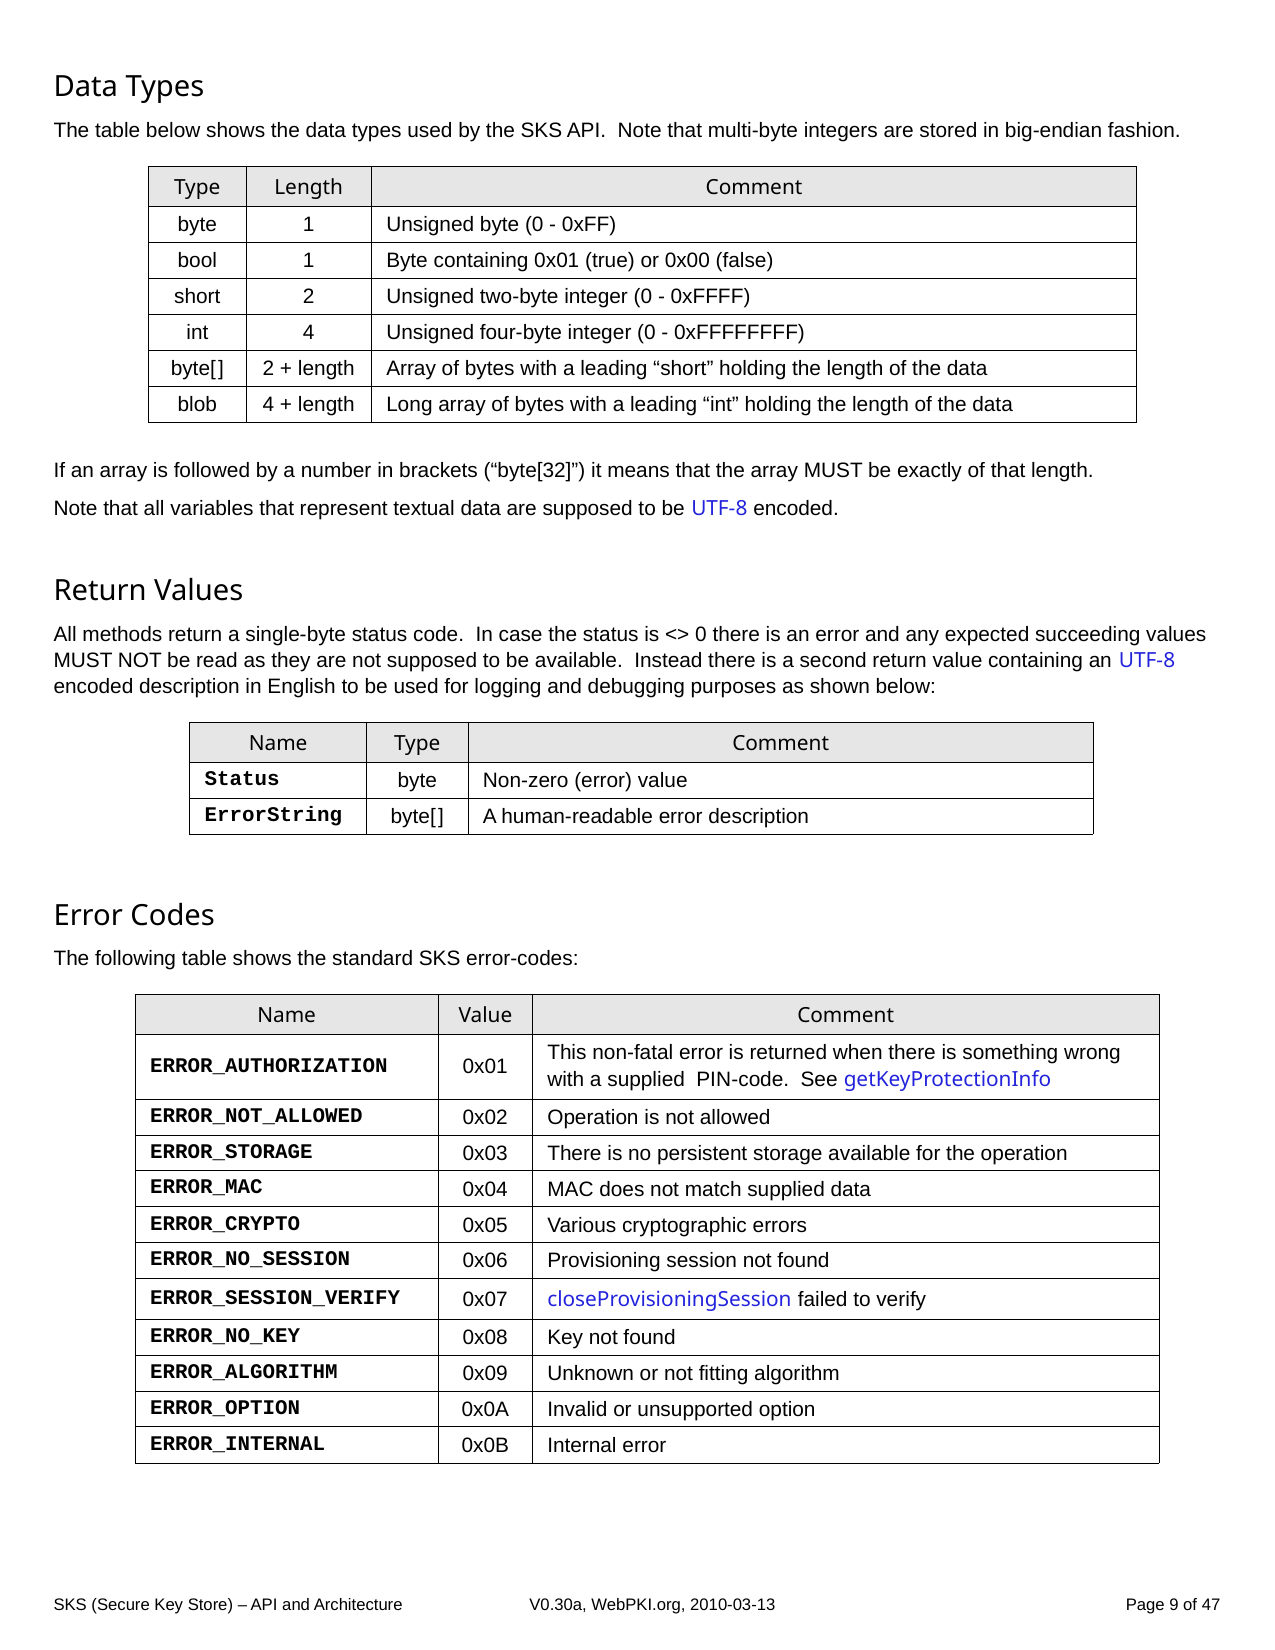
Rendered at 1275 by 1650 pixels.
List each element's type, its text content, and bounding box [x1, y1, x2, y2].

table_cell Internal error [533, 1427, 1159, 1462]
table_cell Unsigned four-byte integer (0 - 0xFFFFFFFF) [372, 315, 1136, 350]
table_cell ERROR_CRYPTO [136, 1207, 438, 1242]
table_cell 0x01 [439, 1035, 532, 1098]
table_cell Unknown or not fitting algorithm [533, 1356, 1159, 1391]
table_cell ERROR_ALGORITHM [136, 1356, 438, 1391]
table_cell Non-zero (error) value [469, 763, 1093, 798]
table_cell byte[ ] [149, 351, 246, 386]
table_header Length [247, 167, 371, 206]
table_cell 2 [247, 279, 371, 314]
table_cell Long array of bytes with a leading “int” holding the length of the data [372, 387, 1136, 422]
table_cell ERROR_MAC [136, 1171, 438, 1206]
table_cell ERROR_SESSION_VERIFY [136, 1279, 438, 1319]
table_header Name [136, 995, 438, 1034]
table_header Type [367, 723, 468, 762]
table_cell int [149, 315, 246, 350]
table_cell Array of bytes with a leading “short” holding the length of the data [372, 351, 1136, 386]
table_cell Status [190, 763, 366, 798]
table_header Value [439, 995, 532, 1034]
table_cell ERROR_NOT_ALLOWED [136, 1100, 438, 1134]
table_cell ERROR_INTERNAL [136, 1427, 438, 1462]
table_cell Provisioning session not found [533, 1243, 1159, 1278]
table_cell Unsigned byte (0 - 0xFF) [372, 207, 1136, 242]
table_cell byte⁮[ ] [367, 799, 468, 834]
table_cell 0x09 [439, 1356, 532, 1391]
table_cell ErrorString [190, 799, 366, 834]
table_header Type [149, 167, 246, 206]
subtitle Return Values [53, 569, 1221, 609]
table_cell 0x04 [439, 1171, 532, 1206]
table_cell 0x05 [439, 1207, 532, 1242]
table_header Name [190, 723, 366, 762]
table_cell 0x03 [439, 1136, 532, 1170]
table_cell byte [367, 763, 468, 798]
table_cell 1 [247, 243, 371, 278]
table_cell Unsigned two-byte integer (0 - 0xFFFF) [372, 279, 1136, 314]
table_cell 0x08 [439, 1320, 532, 1354]
subtitle Error Codes [53, 894, 1221, 933]
table_header Comment [533, 995, 1159, 1034]
table_cell 0x0B [439, 1427, 532, 1462]
text All methods return a single-byte status code. In case the status is <> 0 there is an error and any expected succeeding values MUST NOT be read as they are not supposed to be available. Instead there is a second return value containing an UTF-8 encoded description in English to be used for logging and debugging purposes as shown below: [53, 621, 1221, 722]
table_cell 0x07 [439, 1279, 532, 1319]
table_cell ERROR_NO_KEY [136, 1320, 438, 1354]
text The table below shows the data types used by the SKS API. Note that multi-byte integers are stored in big-endian fashion. [53, 118, 1221, 166]
table_cell blob [149, 387, 246, 422]
table_header Comment [372, 167, 1136, 206]
table_cell Operation is not allowed [533, 1100, 1159, 1134]
text Note that all variables that represent textual data are supposed to be UTF-8 encoded. [53, 493, 1221, 522]
table_cell short [149, 279, 246, 314]
table_header Comment [469, 723, 1093, 762]
table_cell Byte containing 0x01 (true) or 0x00 (false) [372, 243, 1136, 278]
table_cell Invalid or unsupported option [533, 1392, 1159, 1426]
table_cell ERROR_AUTHORIZATION [136, 1035, 438, 1098]
table_cell Various cryptographic errors [533, 1207, 1159, 1242]
table_cell 2 + length [247, 351, 371, 386]
table_cell byte [149, 207, 246, 242]
table_cell 4 + length [247, 387, 371, 422]
table_cell ERROR_STORAGE [136, 1136, 438, 1170]
table_cell 0x06 [439, 1243, 532, 1278]
subtitle Data Types [53, 66, 1221, 105]
table_cell There is no persistent storage available for the operation [533, 1136, 1159, 1170]
text If an array is followed by a number in brackets (“byte[32]”) it means that the array MUST be exactly of that length. [53, 458, 1221, 482]
table_cell MAC does not match supplied data [533, 1171, 1159, 1206]
table_cell bool [149, 243, 246, 278]
table_cell 4 [247, 315, 371, 350]
table_cell A human-readable error description [469, 799, 1093, 834]
text The following table shows the standard SKS error-codes: [53, 946, 1221, 994]
table_cell ERROR_OPTION [136, 1392, 438, 1426]
table_cell closeProvisioningSession failed to verify [533, 1279, 1159, 1319]
table_cell 1 [247, 207, 371, 242]
table_cell 0x0A [439, 1392, 532, 1426]
table_cell ERROR_NO_SESSION [136, 1243, 438, 1278]
table_cell Key not found [533, 1320, 1159, 1354]
table_cell 0x02 [439, 1100, 532, 1134]
table_cell This non-fatal error is returned when there is something wrong with a supplied PIN‑code. See getKeyProtectionInfo [533, 1035, 1159, 1098]
